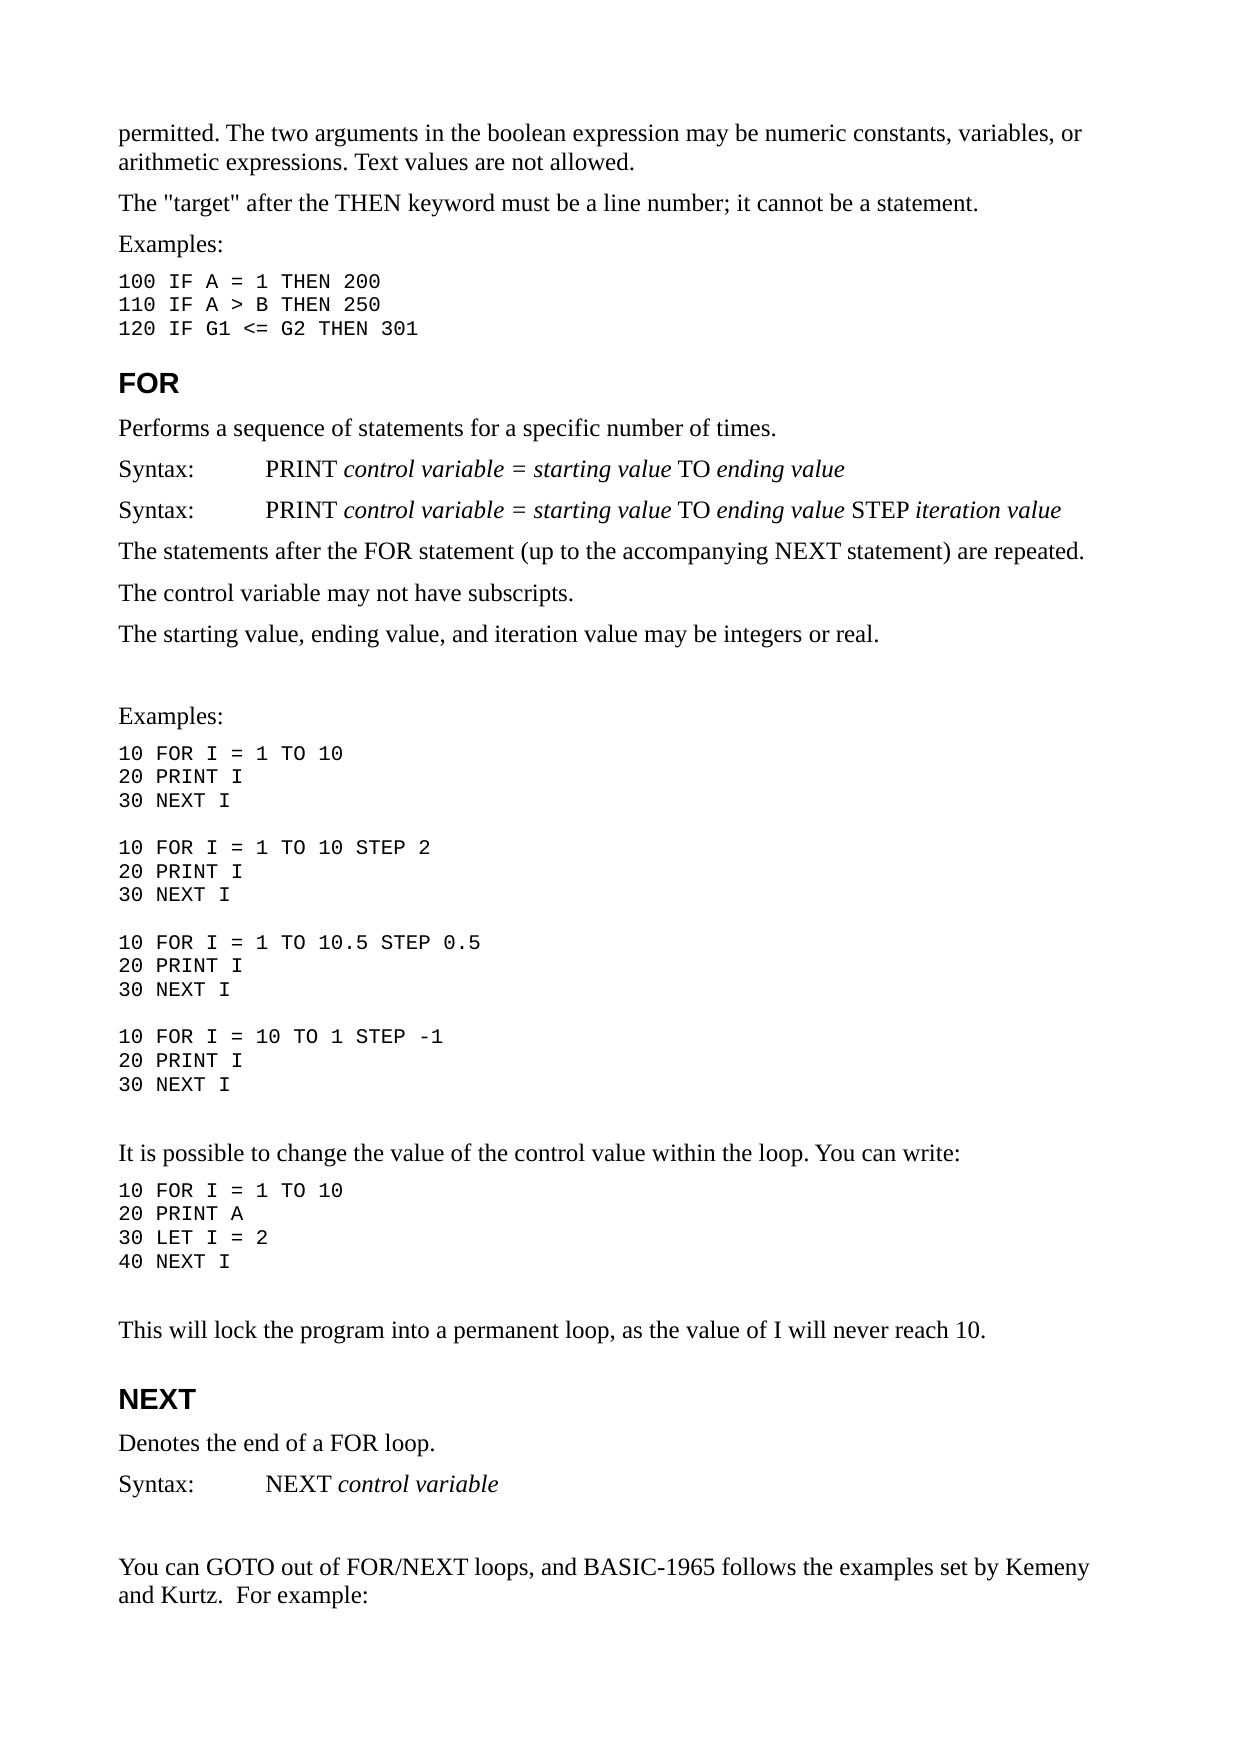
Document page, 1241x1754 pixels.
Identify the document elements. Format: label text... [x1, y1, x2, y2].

text 20 PRINT A [118, 1203, 1122, 1227]
text Examples: [118, 229, 1122, 258]
subtitle FOR [118, 367, 1122, 400]
text 10 FOR I = 10 TO 1 STEP -1 [118, 1026, 1122, 1050]
text The starting value, ending value, and iteration value may be integers or real. [118, 619, 1122, 648]
text 30 NEXT I [118, 790, 1122, 813]
text 20 PRINT I [118, 861, 1122, 884]
text The control variable may not have subscripts. [118, 578, 1122, 606]
text Denotes the end of a FOR loop. [118, 1428, 1122, 1457]
text 10 FOR I = 1 TO 10 [118, 743, 1122, 766]
text Examples: [118, 701, 1122, 730]
text 30 NEXT I [118, 1074, 1122, 1097]
subtitle NEXT [118, 1382, 1122, 1415]
text Performs a sequence of statements for a specific number of times. [118, 413, 1122, 441]
text 20 PRINT I [118, 766, 1122, 790]
text 10 FOR I = 1 TO 10 [118, 1180, 1122, 1203]
text 100 IF A = 1 THEN 200 [118, 271, 1122, 294]
text 30 LET I = 2 [118, 1227, 1122, 1251]
text 30 NEXT I [118, 979, 1122, 1003]
text permitted. The two arguments in the boolean expression may be numeric constants, variables, or arithmetic expressions. Text values are not allowed. [118, 118, 1122, 176]
text 110 IF A > B THEN 250 [118, 294, 1122, 318]
text 30 NEXT I [118, 884, 1122, 908]
text The statements after the FOR statement (up to the accompanying NEXT statement) are repeated. [118, 536, 1122, 565]
text The "target" after the THEN keyword must be a line number; it cannot be a statement. [118, 188, 1122, 217]
text It is possible to change the value of the control value within the loop. You can write: [118, 1138, 1122, 1167]
text 10 FOR I = 1 TO 10 STEP 2 [118, 837, 1122, 861]
text Syntax: PRINT control variable = starting value TO ending value STEP iteration value [118, 495, 1122, 524]
text 20 PRINT I [118, 955, 1122, 979]
text 40 NEXT I [118, 1251, 1122, 1274]
text Syntax: PRINT control variable = starting value TO ending value [118, 454, 1122, 483]
text 120 IF G1 <= G2 THEN 301 [118, 318, 1122, 342]
text You can GOTO out of FOR/NEXT loops, and BASIC-1965 follows the examples set by Kemeny and Kurtz. For example: [118, 1552, 1122, 1609]
text 20 PRINT I [118, 1050, 1122, 1074]
text 10 FOR I = 1 TO 10.5 STEP 0.5 [118, 932, 1122, 955]
text Syntax: NEXT control variable [118, 1469, 1122, 1498]
text This will lock the program into a permanent loop, as the value of I will never reach 10. [118, 1316, 1122, 1344]
